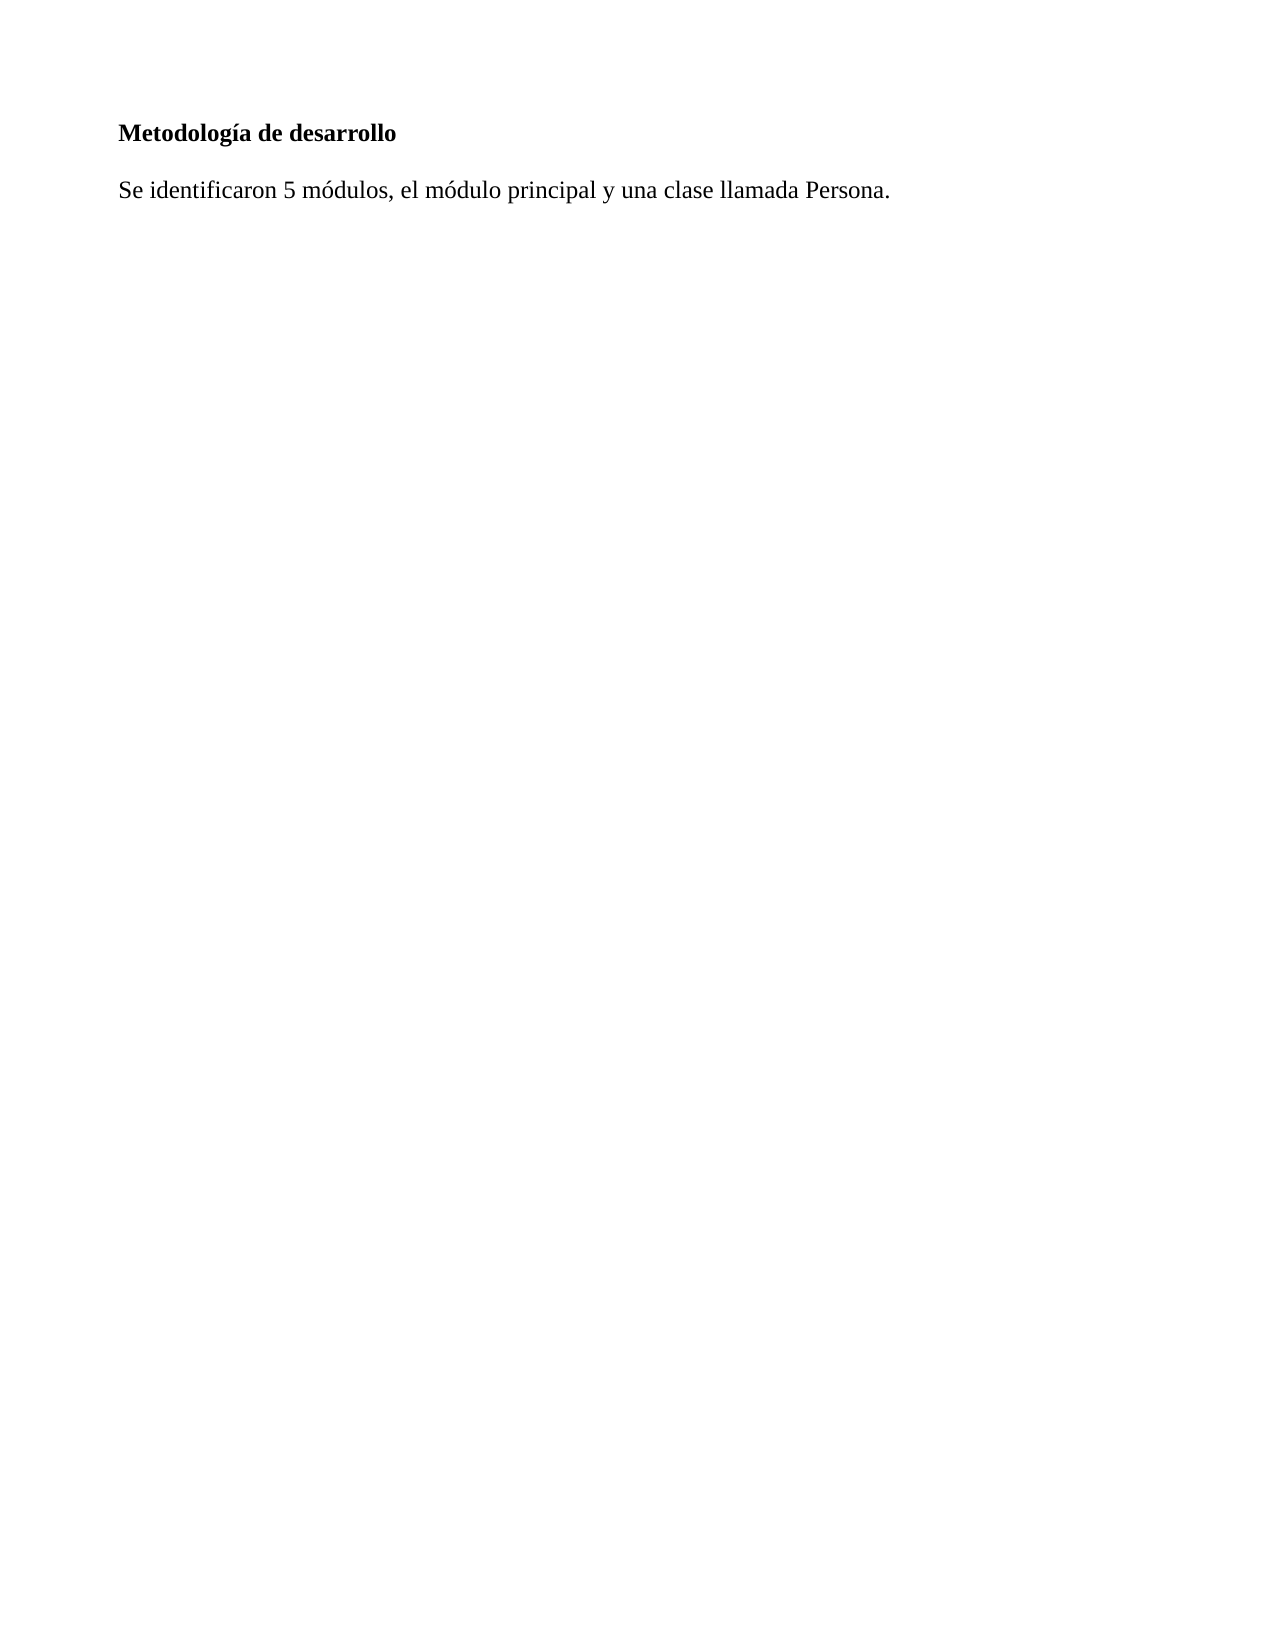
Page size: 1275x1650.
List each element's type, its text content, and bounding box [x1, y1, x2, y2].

text Metodología de desarrollo [118, 118, 1157, 147]
text Se identificaron 5 módulos, el módulo principal y una clase llamada Persona. [118, 176, 1157, 204]
